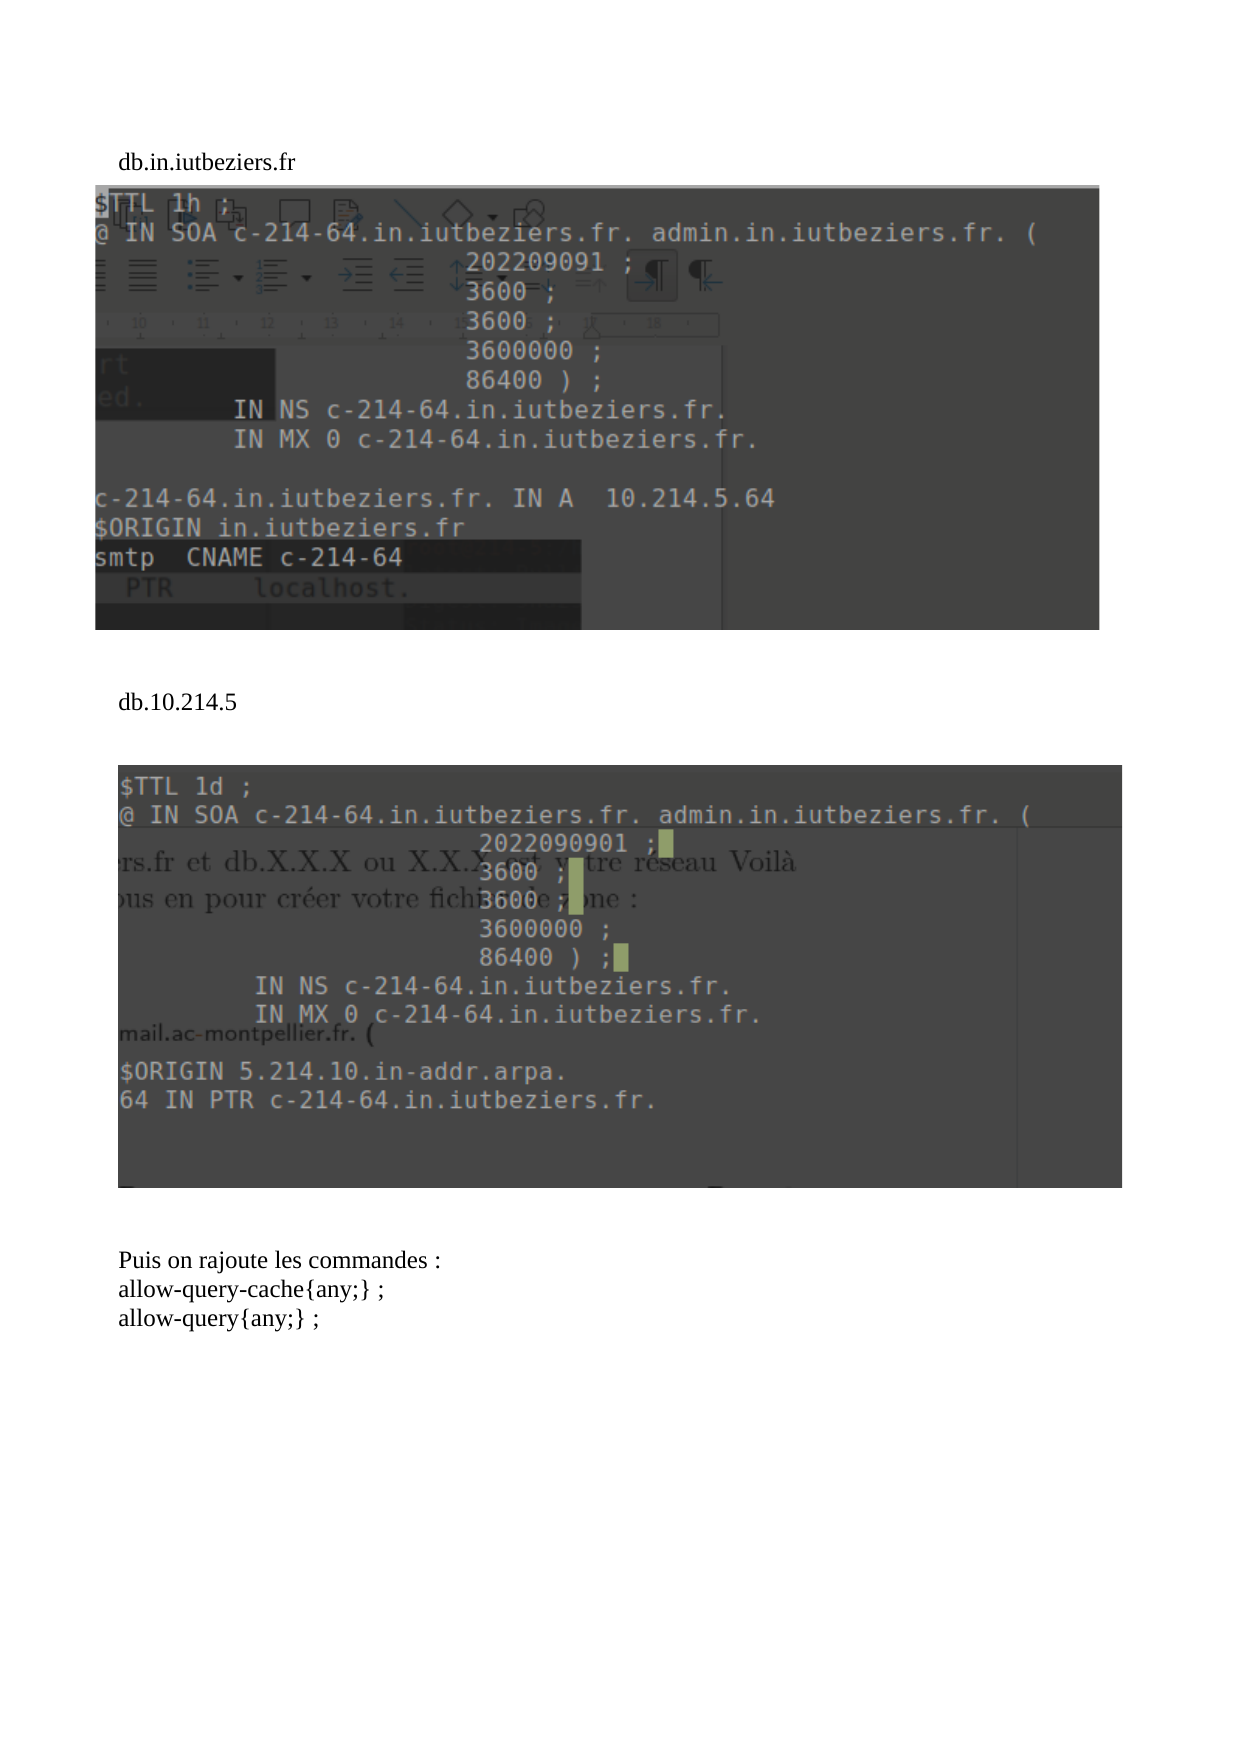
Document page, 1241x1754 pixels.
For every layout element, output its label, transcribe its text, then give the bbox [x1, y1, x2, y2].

picture [118, 765, 1123, 1188]
text db.in.iutbeziers.fr [118, 147, 1122, 176]
text db.10.214.5 [118, 687, 1122, 716]
text Puis on rajoute les commandes : [118, 1245, 1122, 1274]
text allow-query{any;} ; [118, 1303, 1122, 1331]
text allow-query-cache{any;} ; [118, 1274, 1122, 1303]
picture [95, 185, 1100, 630]
